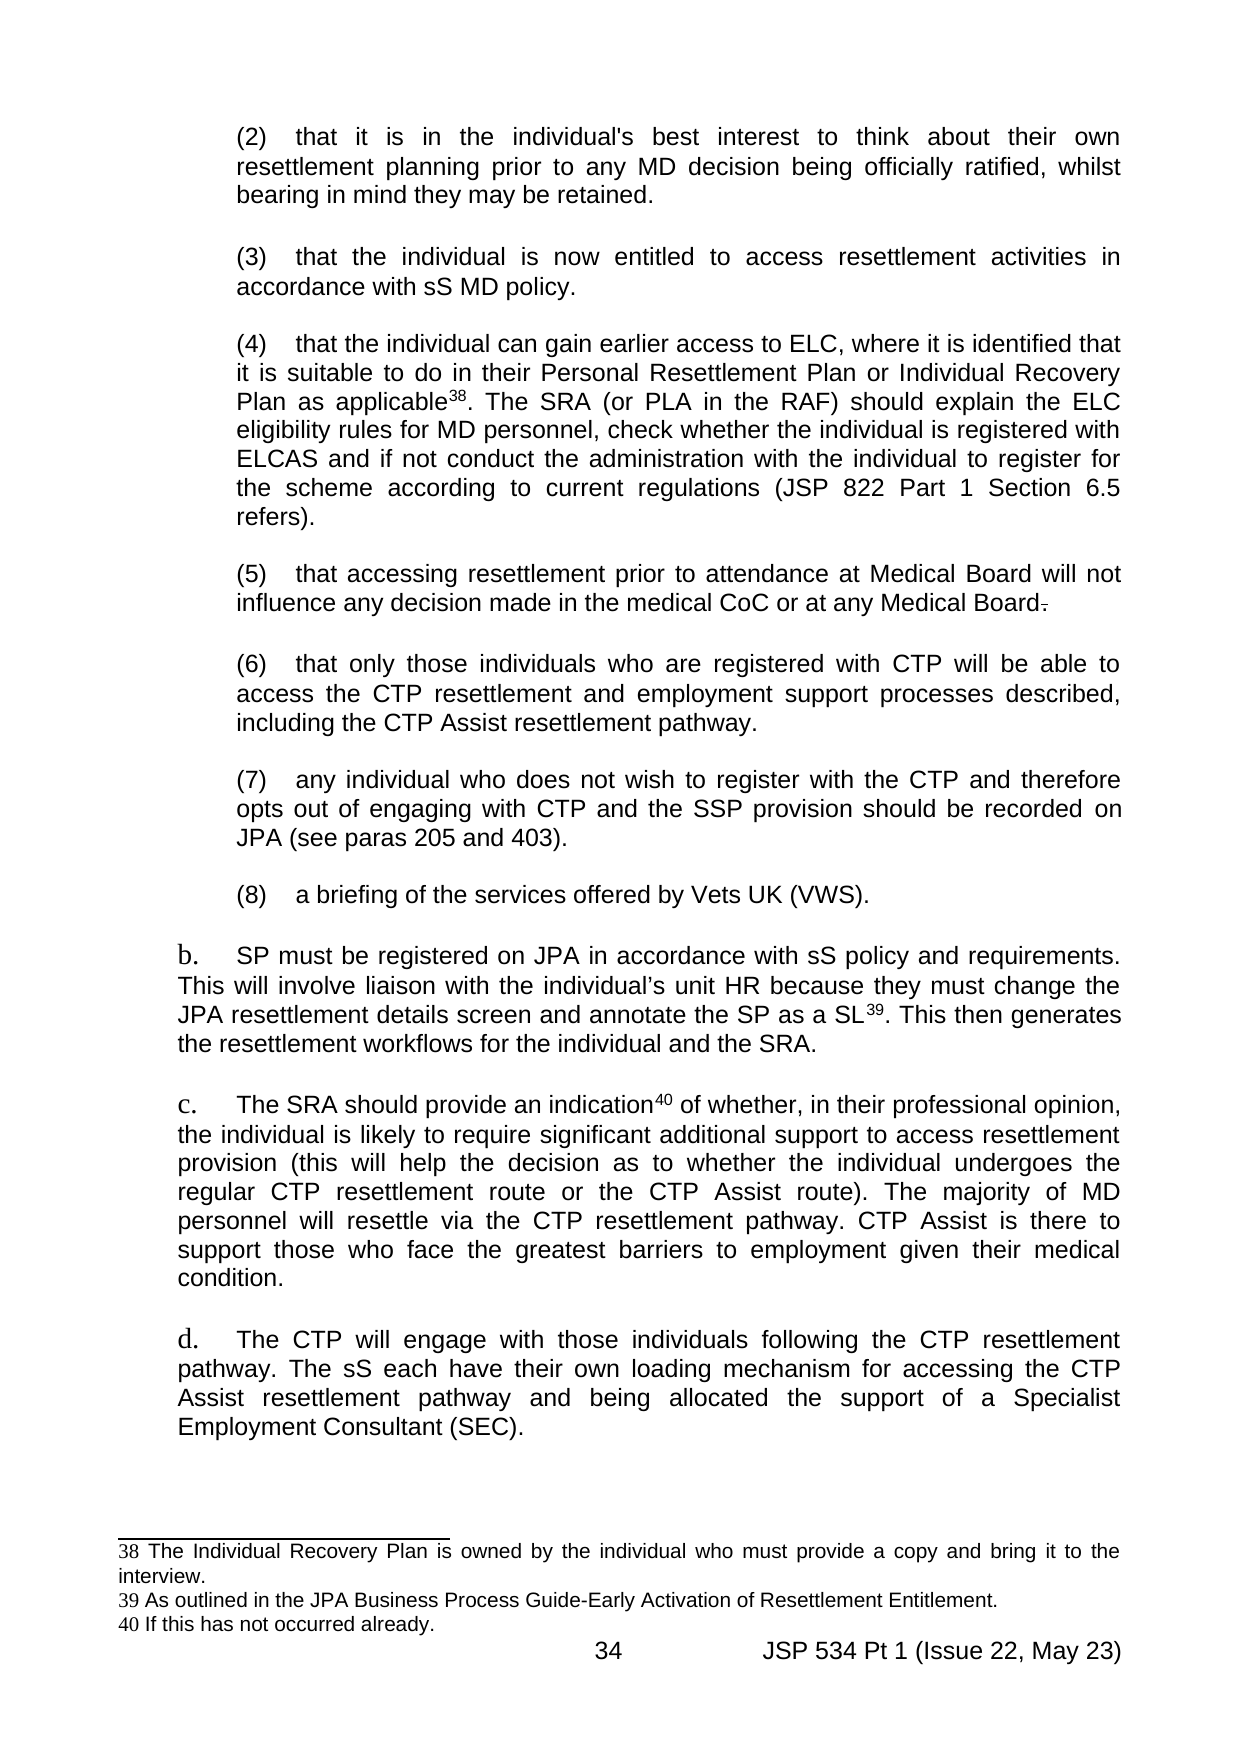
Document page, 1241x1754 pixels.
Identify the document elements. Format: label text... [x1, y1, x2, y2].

list As outlined in the JPA Business Process Guide-Early Activation of Resettlement Entitlement. [118, 1587, 1122, 1612]
text (2) that it is in the individual's best interest to think about their own resettlement planning prior to any MD decision being officially ratified, whilst bearing in mind they may be retained. [236, 118, 1122, 209]
text (3) that the individual is now entitled to access resettlement activities in accordance with sS MD policy. [236, 238, 1122, 300]
text (6) that only those individuals who are registered with CTP will be able to access the CTP resettlement and employment support processes described, including the CTP Assist resettlement pathway. [236, 645, 1122, 736]
text (8) a briefing of the services offered by Vets UK (VWS). [236, 880, 1122, 909]
list SP must be registered on JPA in accordance with sS policy and requirements. This will involve liaison with the individual’s unit HR because they must change the JPA resettlement details screen and annotate the SP as a SL. This then generates the resettlement workflows for the individual and the SRA. [177, 937, 1122, 1057]
text (5) that accessing resettlement prior to attendance at Medical Board will not influence any decision made in the medical CoC or at any Medical Board. [236, 559, 1122, 616]
text (4) that the individual can gain earlier access to ELC, where it is identified that it is suitable to do in their Personal Resettlement Plan or Individual Recovery Plan as applicable. The SRA (or PLA in the RAF) should explain the ELC eligibility rules for MD personnel, check whether the individual is registered with ELCAS and if not conduct the administration with the individual to register for the scheme according to current regulations (JSP 822 Part 1 Section 6.5 refers). [236, 329, 1122, 530]
list The SRA should provide an indication of whether, in their professional opinion, the individual is likely to require significant additional support to access resettlement provision (this will help the decision as to whether the individual undergoes the regular CTP resettlement route or the CTP Assist route). The majority of MD personnel will resettle via the CTP resettlement pathway. CTP Assist is there to support those who face the greatest barriers to employment given their medical condition. [177, 1086, 1122, 1292]
list If this has not occurred already. [118, 1612, 1122, 1636]
text The Individual Recovery Plan is owned by the individual who must provide a copy and bring it to the interview. [118, 1539, 1122, 1587]
list The CTP will engage with those individuals following the CTP resettlement pathway. The sS each have their own loading mechanism for accessing the CTP Assist resettlement pathway and being allocated the support of a Specialist Employment Consultant (SEC). [177, 1321, 1122, 1441]
text (7) any individual who does not wish to register with the CTP and therefore opts out of engaging with CTP and the SSP provision should be recorded on JPA (see paras 205 and 403). [236, 765, 1122, 851]
